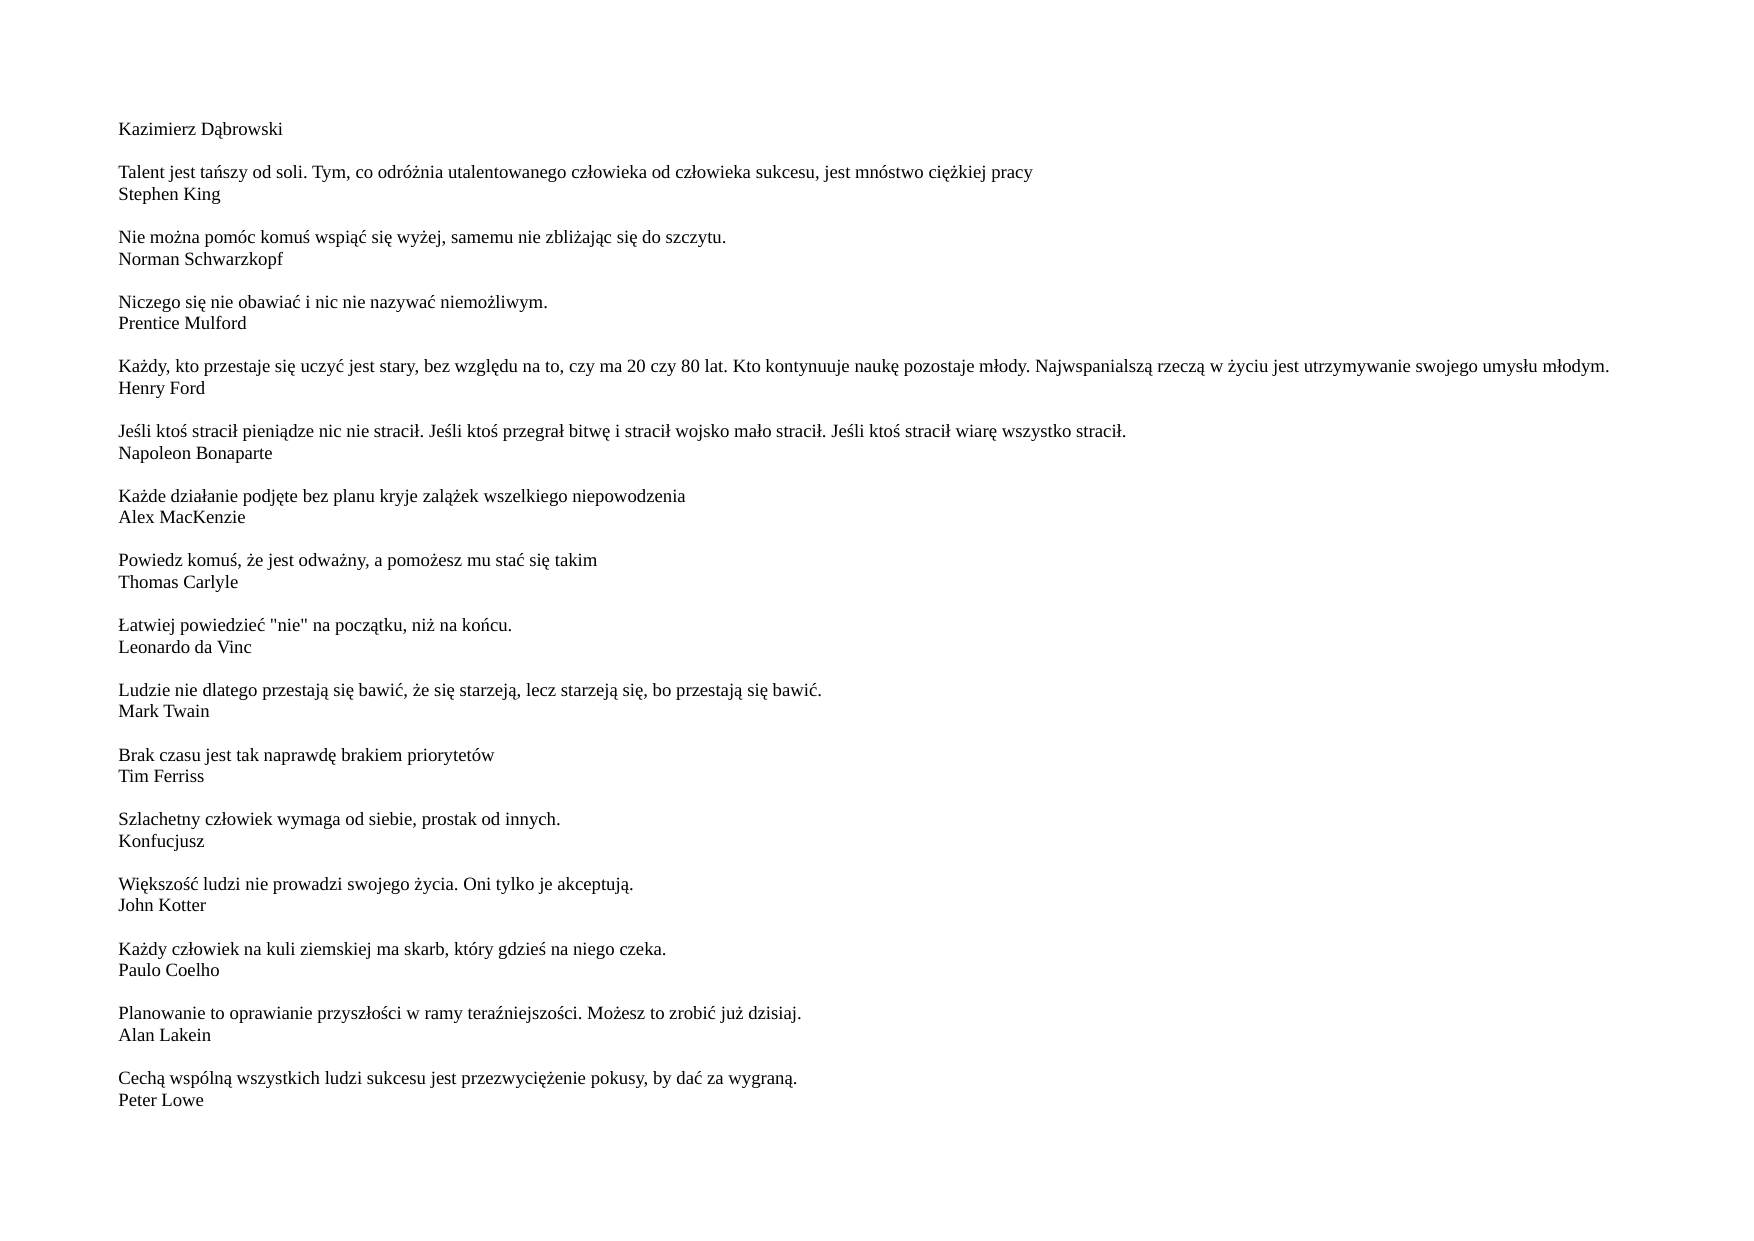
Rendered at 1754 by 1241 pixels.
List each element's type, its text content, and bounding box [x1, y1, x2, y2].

text Prentice Mulford [118, 312, 1636, 334]
text Kazimierz Dąbrowski [118, 118, 1636, 140]
text Szlachetny człowiek wymaga od siebie, prostak od innych. [118, 808, 1636, 830]
text Jeśli ktoś stracił pieniądze nic nie stracił. Jeśli ktoś przegrał bitwę i stracił wojsko mało stracił. Jeśli ktoś stracił wiarę wszystko stracił. [118, 420, 1636, 442]
text Leonardo da Vinc [118, 636, 1636, 657]
text Każdy człowiek na kuli ziemskiej ma skarb, który gdzieś na niego czeka. [118, 937, 1636, 959]
text Norman Schwarzkopf [118, 247, 1636, 269]
text Paulo Coelho [118, 959, 1636, 981]
text Nie można pomóc komuś wspiąć się wyżej, samemu nie zbliżając się do szczytu. [118, 226, 1636, 247]
text Stephen King [118, 183, 1636, 204]
text Ludzie nie dlatego przestają się bawić, że się starzeją, lecz starzeją się, bo przestają się bawić. [118, 679, 1636, 700]
text Tim Ferriss [118, 765, 1636, 787]
text Każdy, kto przestaje się uczyć jest stary, bez względu na to, czy ma 20 czy 80 lat. Kto kontynuuje naukę pozostaje młody. Najwspanialszą rzeczą w życiu jest utrzymywanie swojego umysłu młodym. [118, 355, 1636, 377]
text Planowanie to oprawianie przyszłości w ramy teraźniejszości. Możesz to zrobić już dzisiaj. [118, 1002, 1636, 1024]
text Peter Lowe [118, 1088, 1636, 1110]
text Brak czasu jest tak naprawdę brakiem priorytetów [118, 743, 1636, 765]
text Konfucjusz [118, 830, 1636, 851]
text Henry Ford [118, 377, 1636, 398]
text Większość ludzi nie prowadzi swojego życia. Oni tylko je akceptują. [118, 873, 1636, 894]
text Niczego się nie obawiać i nic nie nazywać niemożliwym. [118, 291, 1636, 312]
text Thomas Carlyle [118, 571, 1636, 592]
text John Kotter [118, 894, 1636, 916]
text Każde działanie podjęte bez planu kryje zalążek wszelkiego niepowodzenia [118, 485, 1636, 506]
text Talent jest tańszy od soli. Tym, co odróżnia utalentowanego człowieka od człowieka sukcesu, jest mnóstwo ciężkiej pracy [118, 161, 1636, 183]
text Napoleon Bonaparte [118, 442, 1636, 463]
text Cechą wspólną wszystkich ludzi sukcesu jest przezwyciężenie pokusy, by dać za wygraną. [118, 1067, 1636, 1088]
text Powiedz komuś, że jest odważny, a pomożesz mu stać się takim [118, 549, 1636, 571]
text Alan Lakein [118, 1024, 1636, 1045]
text Mark Twain [118, 700, 1636, 722]
text Alex MacKenzie [118, 506, 1636, 528]
text Łatwiej powiedzieć "nie" na początku, niż na końcu. [118, 614, 1636, 636]
